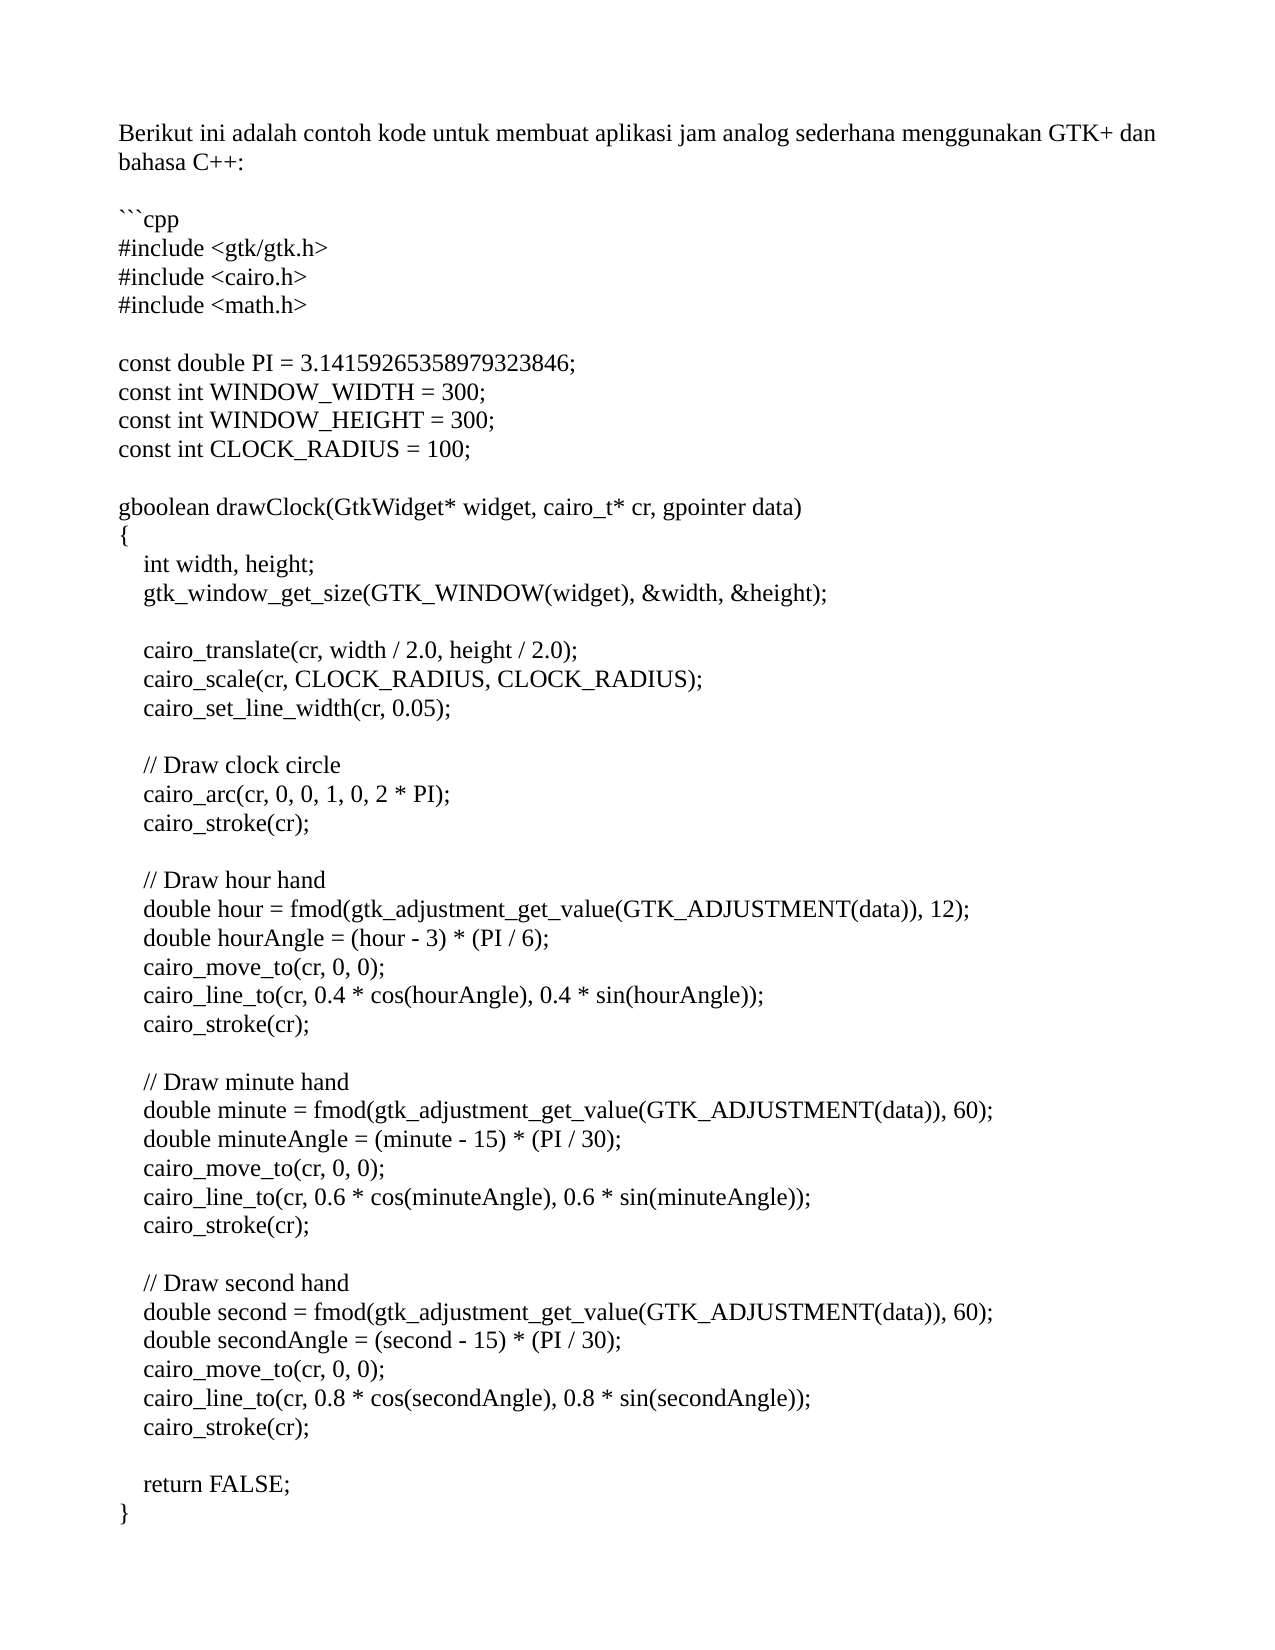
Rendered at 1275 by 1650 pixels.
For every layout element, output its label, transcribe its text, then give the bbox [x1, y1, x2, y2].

text gboolean drawClock(GtkWidget* widget, cairo_t* cr, gpointer data) [118, 492, 1157, 521]
text #include <cairo.h> [118, 262, 1157, 291]
text cairo_stroke(cr); [118, 1009, 1157, 1038]
text cairo_move_to(cr, 0, 0); [118, 1153, 1157, 1182]
text cairo_move_to(cr, 0, 0); [118, 952, 1157, 981]
text double minute = fmod(gtk_adjustment_get_value(GTK_ADJUSTMENT(data)), 60); [118, 1096, 1157, 1124]
text cairo_stroke(cr); [118, 808, 1157, 837]
text Berikut ini adalah contoh kode untuk membuat aplikasi jam analog sederhana menggunakan GTK+ dan bahasa C++: [118, 118, 1157, 176]
text const int WINDOW_HEIGHT = 300; [118, 406, 1157, 434]
text const double PI = 3.14159265358979323846; [118, 348, 1157, 377]
text double hourAngle = (hour - 3) * (PI / 6); [118, 923, 1157, 952]
text cairo_line_to(cr, 0.8 * cos(secondAngle), 0.8 * sin(secondAngle)); [118, 1383, 1157, 1412]
text cairo_stroke(cr); [118, 1211, 1157, 1239]
text } [118, 1498, 1157, 1527]
text cairo_set_line_width(cr, 0.05); [118, 693, 1157, 722]
text int width, height; [118, 549, 1157, 578]
text const int CLOCK_RADIUS = 100; [118, 434, 1157, 463]
text cairo_stroke(cr); [118, 1412, 1157, 1441]
text double secondAngle = (second - 15) * (PI / 30); [118, 1326, 1157, 1354]
text #include <gtk/gtk.h> [118, 233, 1157, 262]
text double second = fmod(gtk_adjustment_get_value(GTK_ADJUSTMENT(data)), 60); [118, 1297, 1157, 1326]
text cairo_arc(cr, 0, 0, 1, 0, 2 * PI); [118, 779, 1157, 808]
text const int WINDOW_WIDTH = 300; [118, 377, 1157, 406]
text cairo_move_to(cr, 0, 0); [118, 1354, 1157, 1383]
text cairo_line_to(cr, 0.6 * cos(minuteAngle), 0.6 * sin(minuteAngle)); [118, 1182, 1157, 1211]
text return FALSE; [118, 1469, 1157, 1498]
text // Draw clock circle [118, 751, 1157, 779]
text cairo_scale(cr, CLOCK_RADIUS, CLOCK_RADIUS); [118, 664, 1157, 693]
text cairo_line_to(cr, 0.4 * cos(hourAngle), 0.4 * sin(hourAngle)); [118, 981, 1157, 1009]
text cairo_translate(cr, width / 2.0, height / 2.0); [118, 636, 1157, 664]
text // Draw second hand [118, 1268, 1157, 1297]
text gtk_window_get_size(GTK_WINDOW(widget), &width, &height); [118, 578, 1157, 607]
text double hour = fmod(gtk_adjustment_get_value(GTK_ADJUSTMENT(data)), 12); [118, 894, 1157, 923]
text // Draw hour hand [118, 866, 1157, 894]
text // Draw minute hand [118, 1067, 1157, 1096]
text double minuteAngle = (minute - 15) * (PI / 30); [118, 1124, 1157, 1153]
text { [118, 521, 1157, 549]
text #include <math.h> [118, 291, 1157, 319]
text ```cpp [118, 204, 1157, 233]
